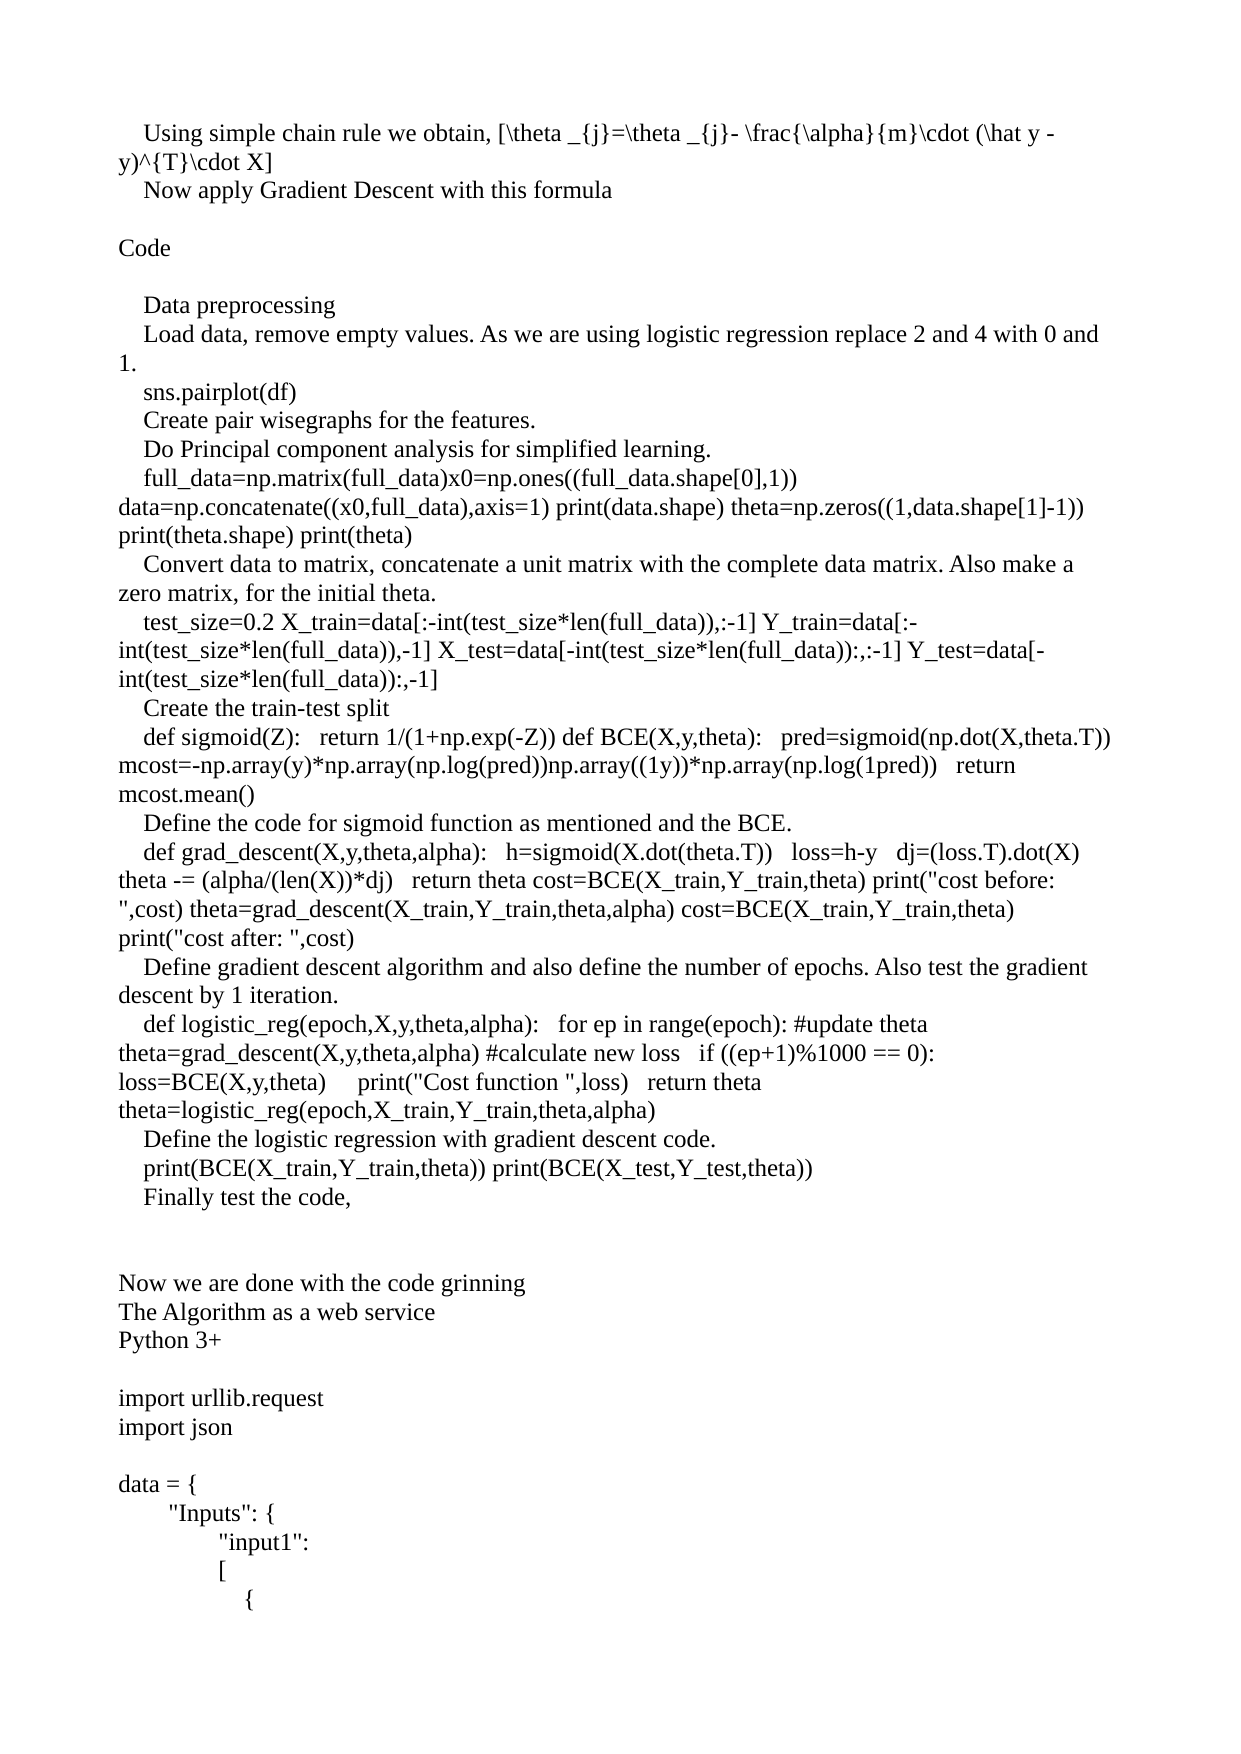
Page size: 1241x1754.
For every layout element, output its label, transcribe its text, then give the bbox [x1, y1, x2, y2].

text test_size=0.2 X_train=data[:-int(test_size*len(full_data)),:-1] Y_train=data[:-int(test_size*len(full_data)),-1] X_test=data[-int(test_size*len(full_data)):,:-1] Y_test=data[-int(test_size*len(full_data)):,-1] [118, 607, 1122, 693]
text Define the code for sigmoid function as mentioned and the BCE. [118, 808, 1122, 837]
text def sigmoid(Z): return 1/(1+np.exp(-Z)) def BCE(X,y,theta): pred=sigmoid(np.dot(X,theta.T)) mcost=-np.array(y)*np.array(np.log(pred))np.array((1y))*np.array(np.log(1pred)) return mcost.mean() [118, 722, 1122, 808]
text "input1": [118, 1527, 1122, 1556]
text Finally test the code, [118, 1182, 1122, 1211]
text [ [118, 1556, 1122, 1584]
text Create pair wisegraphs for the features. [118, 406, 1122, 434]
text sns.pairplot(df) [118, 377, 1122, 406]
text Convert data to matrix, concatenate a unit matrix with the complete data matrix. Also make a zero matrix, for the initial theta. [118, 549, 1122, 607]
text Create the train-test split [118, 693, 1122, 722]
text Data preprocessing [118, 291, 1122, 319]
text data = { [118, 1469, 1122, 1498]
text def logistic_reg(epoch,X,y,theta,alpha): for ep in range(epoch): #update theta theta=grad_descent(X,y,theta,alpha) #calculate new loss if ((ep+1)%1000 == 0): loss=BCE(X,y,theta) print("Cost function ",loss) return theta theta=logistic_reg(epoch,X_train,Y_train,theta,alpha) [118, 1009, 1122, 1124]
text Using simple chain rule we obtain, [\theta _{j}=\theta _{j}- \frac{\alpha}{m}\cdot (\hat y - y)^{T}\cdot X] [118, 118, 1122, 176]
text Python 3+ [118, 1326, 1122, 1354]
text def grad_descent(X,y,theta,alpha): h=sigmoid(X.dot(theta.T)) loss=h-y dj=(loss.T).dot(X) theta -= (alpha/(len(X))*dj) return theta cost=BCE(X_train,Y_train,theta) print("cost before: ",cost) theta=grad_descent(X_train,Y_train,theta,alpha) cost=BCE(X_train,Y_train,theta) print("cost after: ",cost) [118, 837, 1122, 952]
text { [118, 1584, 1122, 1613]
text "Inputs": { [118, 1498, 1122, 1527]
text The Algorithm as a web service [118, 1297, 1122, 1326]
text Now apply Gradient Descent with this formula [118, 176, 1122, 204]
text Load data, remove empty values. As we are using logistic regression replace 2 and 4 with 0 and 1. [118, 319, 1122, 377]
text Code [118, 233, 1122, 262]
text full_data=np.matrix(full_data)x0=np.ones((full_data.shape[0],1)) data=np.concatenate((x0,full_data),axis=1) print(data.shape) theta=np.zeros((1,data.shape[1]-1)) print(theta.shape) print(theta) [118, 463, 1122, 549]
text Do Principal component analysis for simplified learning. [118, 434, 1122, 463]
text import json [118, 1412, 1122, 1441]
text Define gradient descent algorithm and also define the number of epochs. Also test the gradient descent by 1 iteration. [118, 952, 1122, 1009]
text Define the logistic regression with gradient descent code. [118, 1124, 1122, 1153]
text import urllib.request [118, 1383, 1122, 1412]
text Now we are done with the code grinning [118, 1268, 1122, 1297]
text print(BCE(X_train,Y_train,theta)) print(BCE(X_test,Y_test,theta)) [118, 1153, 1122, 1182]
